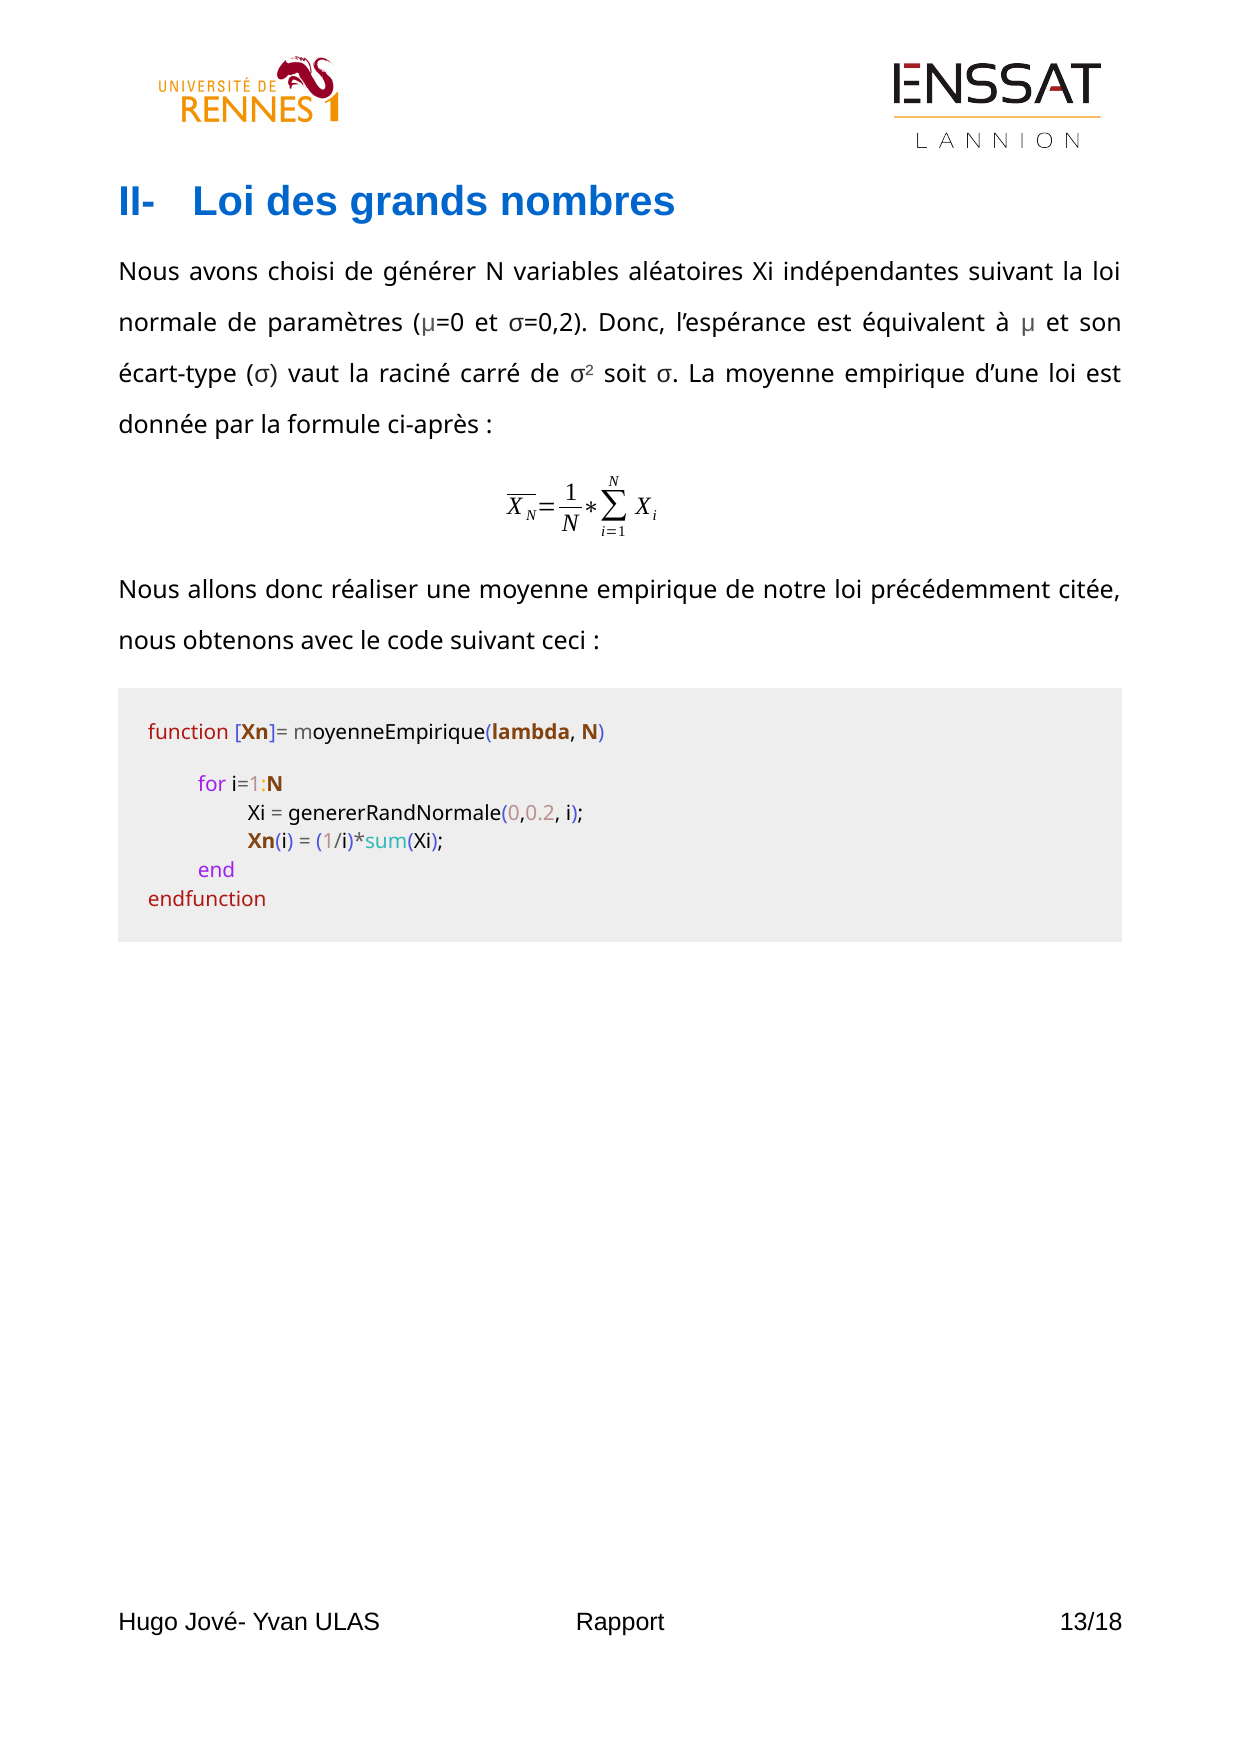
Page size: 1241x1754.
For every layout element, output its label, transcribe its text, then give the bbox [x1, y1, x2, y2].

text Xn(i) = (1/i)*sum(Xi); [118, 827, 1122, 855]
subtitle Loi des grands nombres [118, 176, 1122, 224]
text Xi = genererRandNormale(0,0.2, i); [118, 798, 1122, 827]
text function [Xn]= moyenneEmpirique(lambda, N) [118, 688, 1122, 746]
picture [894, 63, 1101, 148]
picture [133, 29, 363, 148]
text Nous avons choisi de générer N variables aléatoires Xi indépendantes suivant la loi normale de paramètres (μ=0 et σ=0,2). Donc, l’espérance est équivalent à μ et son écart-type (σ) vaut la raciné carré de σ² soit σ. La moyenne empirique d’une loi est donnée par la formule ci-après : [118, 254, 1122, 441]
text end [118, 855, 1122, 884]
text endfunction [118, 884, 1122, 942]
text Nous allons donc réaliser une moyenne empirique de notre loi précédemment citée, nous obtenons avec le code suivant ceci : [118, 571, 1122, 656]
text for i=1:N [118, 769, 1122, 798]
